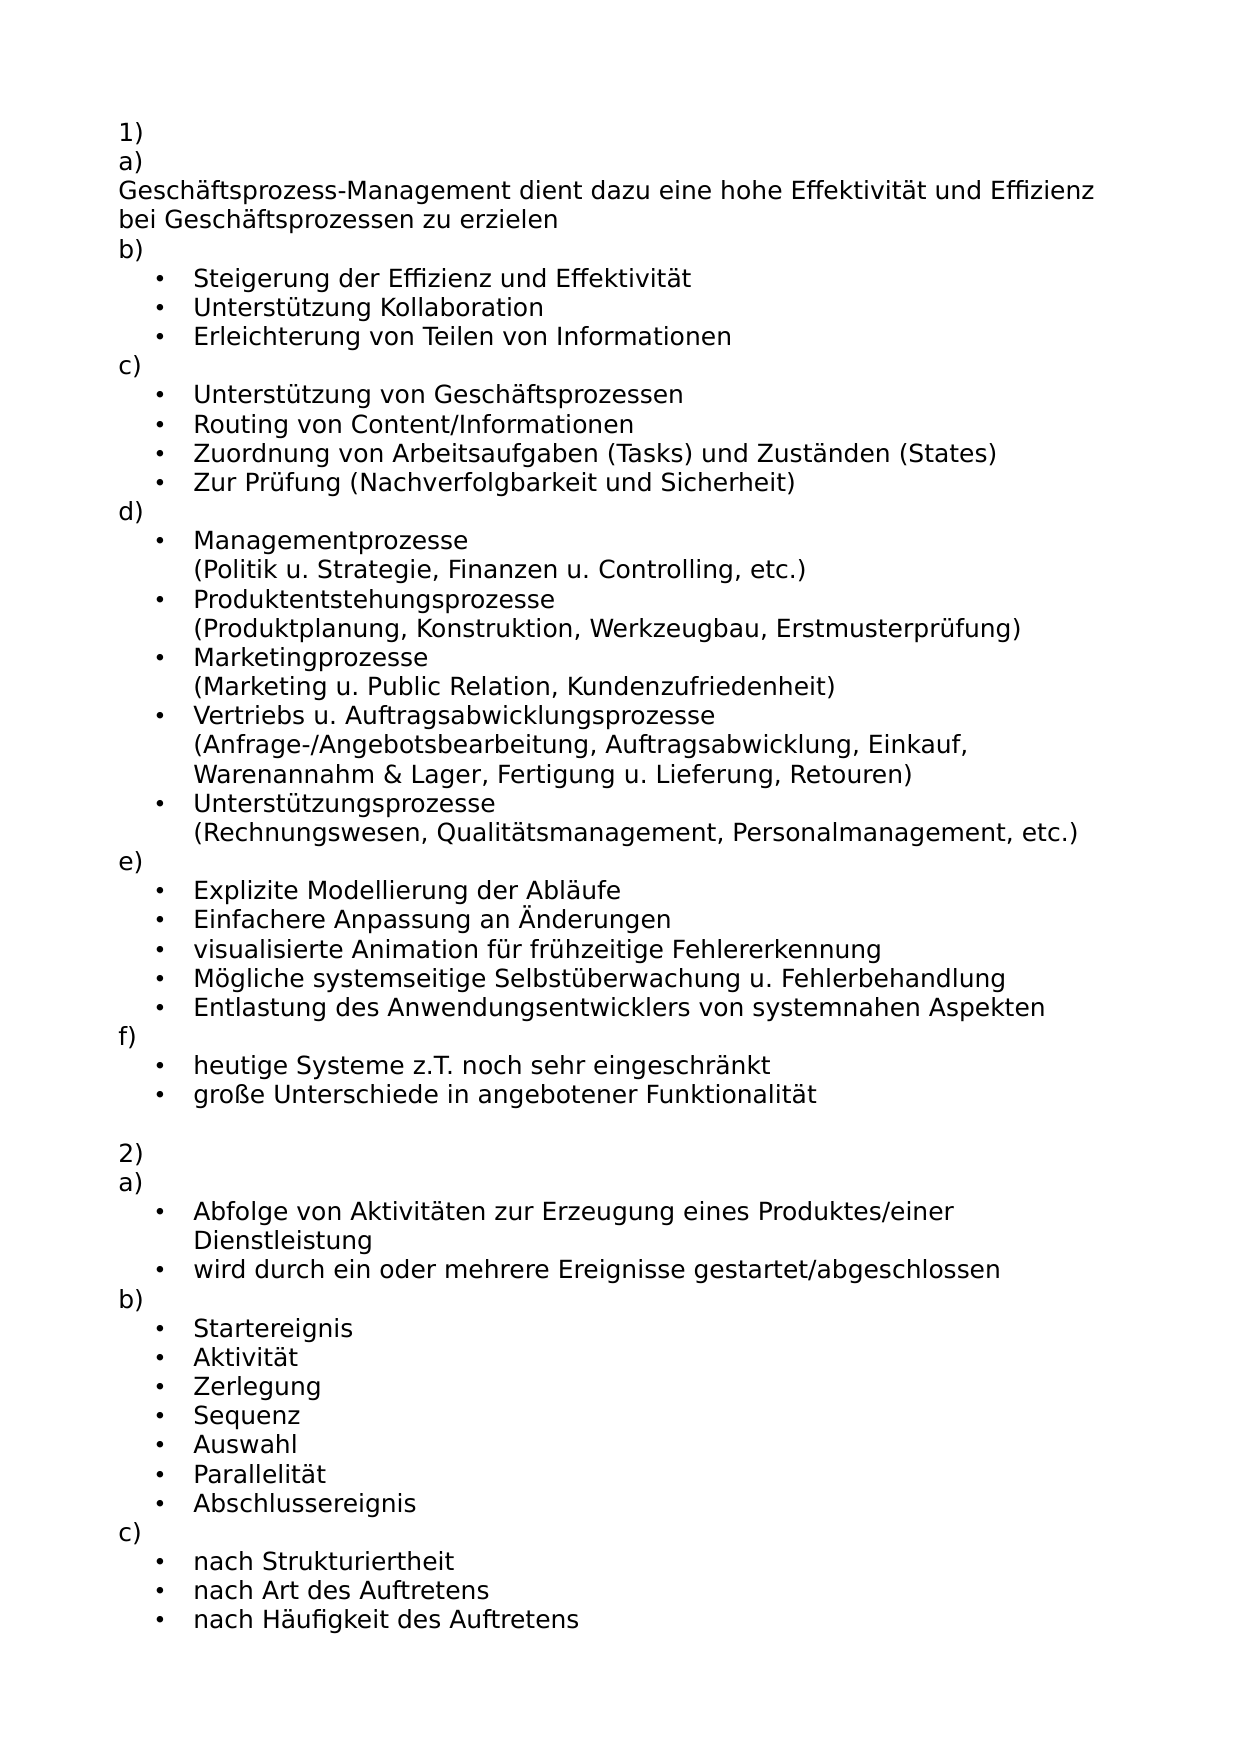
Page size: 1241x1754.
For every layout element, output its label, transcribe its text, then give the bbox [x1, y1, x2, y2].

text b) [118, 1285, 1122, 1314]
list Marketingprozesse [156, 643, 1122, 672]
list Erleichterung von Teilen von Informationen [156, 322, 1122, 351]
list heutige Systeme z.T. noch sehr eingeschränkt [156, 1051, 1122, 1081]
text Geschäftsprozess-Management dient dazu eine hohe Effektivität und Effizienz bei Geschäftsprozessen zu erzielen [118, 176, 1122, 235]
text c) [118, 351, 1122, 381]
list nach Art des Auftretens [156, 1576, 1122, 1606]
list Unterstützung von Geschäftsprozessen [156, 381, 1122, 410]
list Mögliche systemseitige Selbstüberwachung u. Fehlerbehandlung [156, 964, 1122, 993]
text 1) [118, 118, 1122, 147]
list wird durch ein oder mehrere Ereignisse gestartet/abgeschlossen [156, 1256, 1122, 1285]
list nach Häufigkeit des Auftretens [156, 1606, 1122, 1635]
text f) [118, 1022, 1122, 1051]
list Zerlegung [156, 1372, 1122, 1401]
list Abfolge von Aktivitäten zur Erzeugung eines Produktes/einer Dienstleistung [156, 1197, 1122, 1256]
list Routing von Content/Informationen [156, 410, 1122, 439]
list nach Strukturiertheit [156, 1547, 1122, 1576]
list Unterstützungsprozesse [156, 789, 1122, 818]
list (Politik u. Strategie, Finanzen u. Controlling, etc.) [156, 556, 1122, 585]
list Zur Prüfung (Nachverfolgbarkeit und Sicherheit) [156, 468, 1122, 497]
list Steigerung der Effizienz und Effektivität [156, 264, 1122, 293]
text e) [118, 847, 1122, 876]
list Unterstützung Kollaboration [156, 293, 1122, 322]
list Auswahl [156, 1431, 1122, 1460]
list (Anfrage-/Angebotsbearbeitung, Auftragsabwicklung, Einkauf, Warenannahm & Lager, Fertigung u. Lieferung, Retouren) [156, 731, 1122, 789]
list visualisierte Animation für frühzeitige Fehlererkennung [156, 935, 1122, 964]
list (Marketing u. Public Relation, Kundenzufriedenheit) [156, 672, 1122, 701]
list Einfachere Anpassung an Änderungen [156, 906, 1122, 935]
list Vertriebs u. Auftragsabwicklungsprozesse [156, 701, 1122, 731]
list große Unterschiede in angebotener Funktionalität [156, 1081, 1122, 1110]
text 2) [118, 1139, 1122, 1168]
list Entlastung des Anwendungsentwicklers von systemnahen Aspekten [156, 993, 1122, 1022]
list Parallelität [156, 1460, 1122, 1489]
list Produktentstehungsprozesse [156, 585, 1122, 614]
list Startereignis [156, 1314, 1122, 1343]
list (Produktplanung, Konstruktion, Werkzeugbau, Erstmusterprüfung) [156, 614, 1122, 643]
list Managementprozesse [156, 526, 1122, 556]
text b) [118, 235, 1122, 264]
text d) [118, 497, 1122, 526]
list Aktivität [156, 1343, 1122, 1372]
text a) [118, 147, 1122, 176]
text c) [118, 1518, 1122, 1547]
list Abschlussereignis [156, 1489, 1122, 1518]
list (Rechnungswesen, Qualitätsmanagement, Personalmanagement, etc.) [156, 818, 1122, 847]
list Explizite Modellierung der Abläufe [156, 876, 1122, 906]
text a) [118, 1168, 1122, 1197]
list Zuordnung von Arbeitsaufgaben (Tasks) und Zuständen (States) [156, 439, 1122, 468]
list Sequenz [156, 1401, 1122, 1431]
